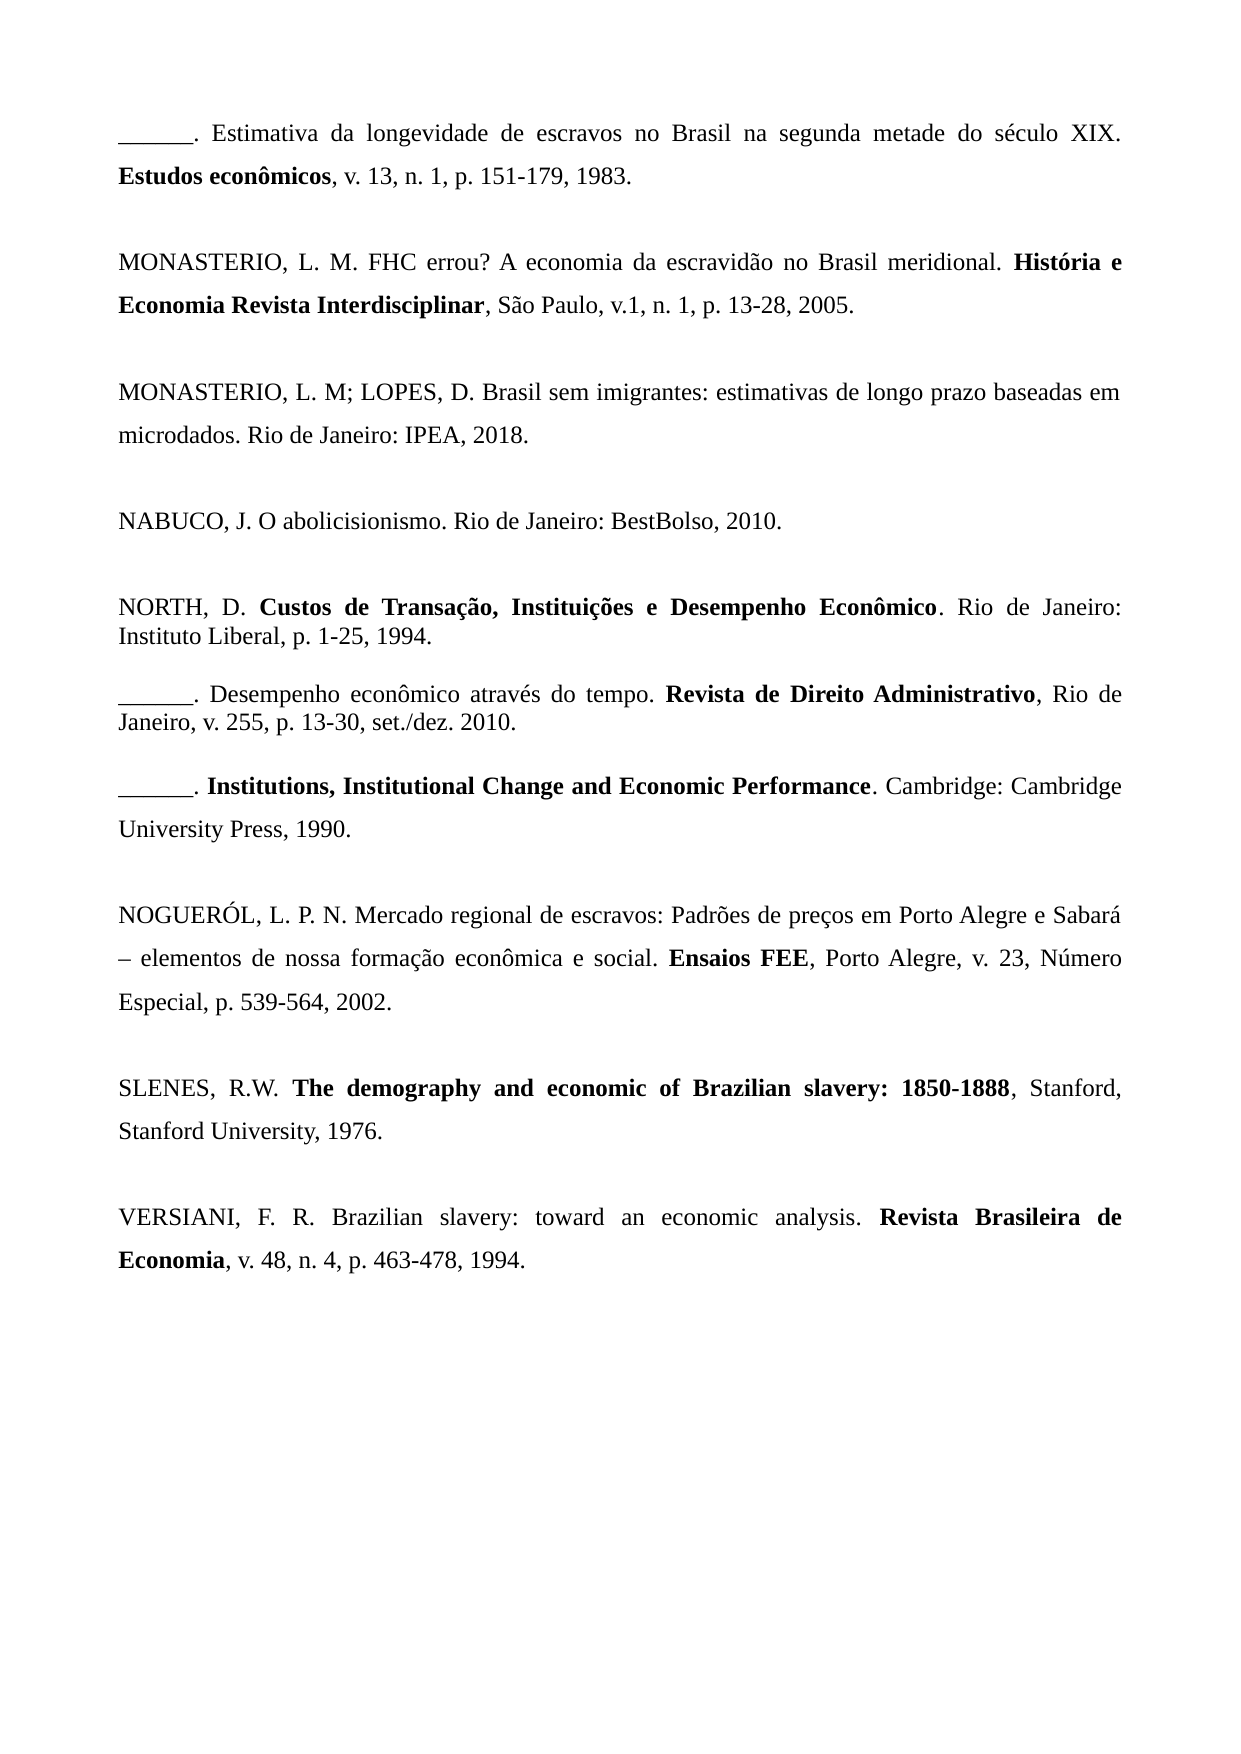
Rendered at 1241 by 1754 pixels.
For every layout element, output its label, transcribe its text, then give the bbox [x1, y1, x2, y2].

text MONASTERIO, L. M; LOPES, D. Brasil sem imigrantes: estimativas de longo prazo baseadas em microdados. Rio de Janeiro: IPEA, 2018. [118, 377, 1122, 449]
text NOGUERÓL, L. P. N. Mercado regional de escravos: Padrões de preços em Porto Alegre e Sabará – elementos de nossa formação econômica e social. Ensaios FEE, Porto Alegre, v. 23, Número Especial, p. 539-564, 2002. [118, 900, 1122, 1015]
text ______. Institutions, Institutional Change and Economic Performance. Cambridge: Cambridge University Press, 1990. [118, 771, 1122, 843]
text MONASTERIO, L. M. FHC errou? A economia da escravidão no Brasil meridional. História e Economia Revista Interdisciplinar, São Paulo, v.1, n. 1, p. 13-28, 2005. [118, 247, 1122, 319]
text NABUCO, J. O abolicisionismo. Rio de Janeiro: BestBolso, 2010. [118, 506, 1122, 535]
text SLENES, R.W. The demography and economic of Brazilian slavery: 1850-1888, Stanford, Stanford University, 1976. [118, 1073, 1122, 1145]
text ______. Estimativa da longevidade de escravos no Brasil na segunda metade do século XIX. Estudos econômicos, v. 13, n. 1, p. 151-179, 1983. [118, 118, 1122, 190]
text VERSIANI, F. R. Brazilian slavery: toward an economic analysis. Revista Brasileira de Economia, v. 48, n. 4, p. 463-478, 1994. [118, 1202, 1122, 1274]
text NORTH, D. Custos de Transação, Instituições e Desempenho Econômico. Rio de Janeiro: Instituto Liberal, p. 1-25, 1994. [118, 592, 1122, 650]
text ______. Desempenho econômico através do tempo. Revista de Direito Administrativo, Rio de Janeiro, v. 255, p. 13-30, set./dez. 2010. [118, 679, 1122, 736]
